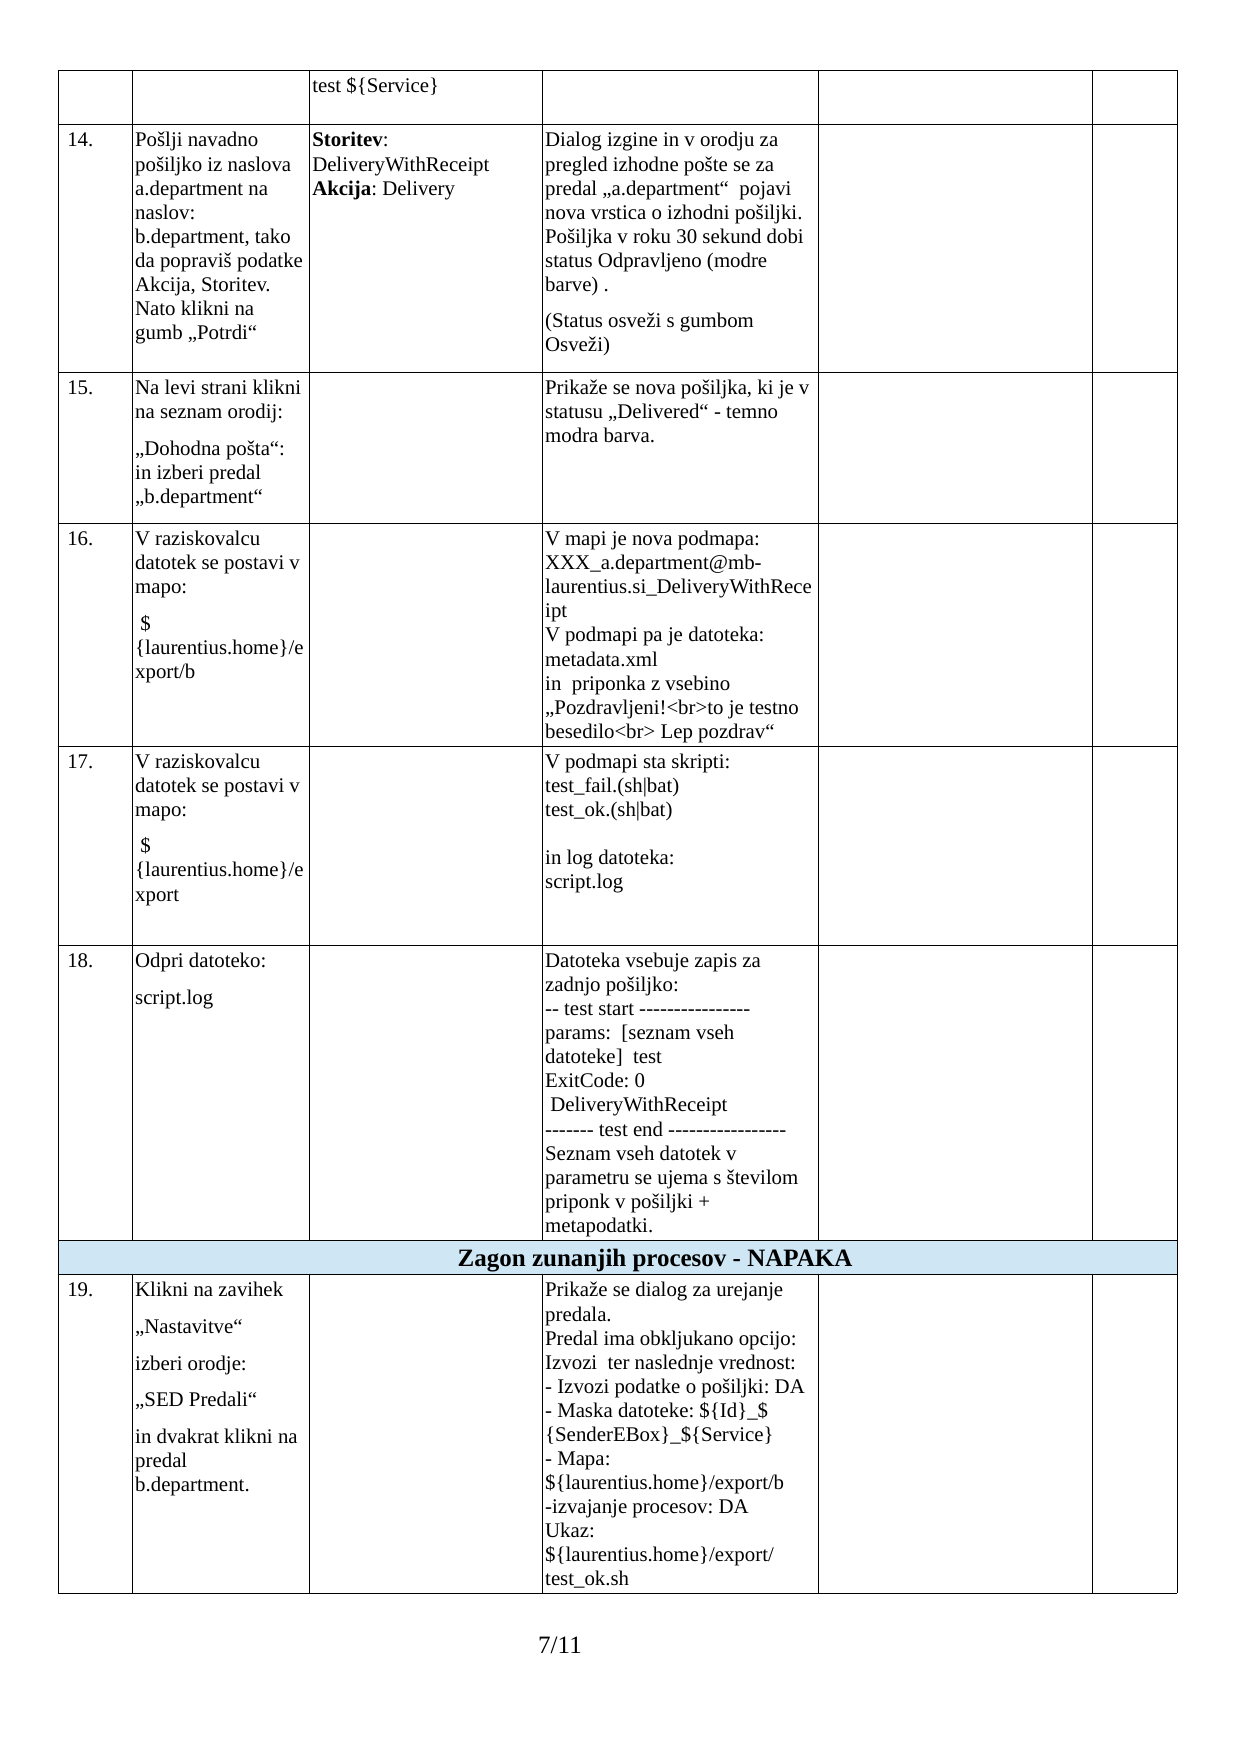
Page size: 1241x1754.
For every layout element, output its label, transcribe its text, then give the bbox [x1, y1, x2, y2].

table_cell V raziskovalcu datotek se postavi v mapo: ${laurentius.home}/export [133, 747, 309, 945]
table_cell [310, 1275, 542, 1593]
table_cell Na levi strani klikni na seznam orodij: „Dohodna pošta“: in izberi predal „b.department“ [133, 373, 309, 523]
table_cell [1093, 747, 1177, 945]
table_cell Zagon zunanjih procesov - NAPAKA [59, 1241, 1177, 1274]
table_cell [1093, 373, 1177, 523]
table_cell [1093, 1275, 1177, 1593]
table_cell test ${Service} [310, 71, 542, 124]
table_cell [59, 373, 132, 523]
table_cell Odpri datoteko: script.log [133, 946, 309, 1240]
table_cell [59, 747, 132, 945]
table_cell [819, 524, 1092, 746]
table_cell [59, 1275, 132, 1593]
table_cell [59, 71, 132, 124]
table_cell [819, 747, 1092, 945]
table_cell [819, 71, 1092, 124]
table_cell [133, 71, 309, 124]
table_cell [819, 1275, 1092, 1593]
table_cell [543, 71, 818, 124]
table_cell [819, 946, 1092, 1240]
table_cell Klikni na zavihek „Nastavitve“ izberi orodje: „SED Predali“ in dvakrat klikni na predal b.department. [133, 1275, 309, 1593]
table_cell [819, 125, 1092, 372]
table_cell [310, 747, 542, 945]
table_cell Dialog izgine in v orodju za pregled izhodne pošte se za predal „a.department“ pojavi nova vrstica o izhodni pošiljki. Pošiljka v roku 30 sekund dobi status Odpravljeno (modre barve) . (Status osveži s gumbom Osveži) [543, 125, 818, 372]
table_cell [59, 125, 132, 372]
table_cell Storitev: DeliveryWithReceipt Akcija: Delivery [310, 125, 542, 372]
table_cell [59, 524, 132, 746]
table_cell [310, 946, 542, 1240]
table_cell [59, 946, 132, 1240]
table_cell Prikaže se dialog za urejanje predala. Predal ima obkljukano opcijo: Izvozi ter naslednje vrednost: - Izvozi podatke o pošiljki: DA - Maska datoteke: ${Id}_${SenderEBox}_${Service} - Mapa: ${laurentius.home}/export/b -izvajanje procesov: DA Ukaz: ${laurentius.home}/export/test_ok.sh [543, 1275, 818, 1593]
table_cell V raziskovalcu datotek se postavi v mapo: ${laurentius.home}/export/b [133, 524, 309, 746]
table_cell Prikaže se nova pošiljka, ki je v statusu „Delivered“ - temno modra barva. [543, 373, 818, 523]
table_cell [1093, 125, 1177, 372]
table_cell Pošlji navadno pošiljko iz naslova a.department na naslov: b.department, tako da popraviš podatke Akcija, Storitev. Nato klikni na gumb „Potrdi“ [133, 125, 309, 372]
table_cell [819, 373, 1092, 523]
table_cell Datoteka vsebuje zapis za zadnjo pošiljko: -- test start ---------------- params: [seznam vseh datoteke] test ExitCode: 0 DeliveryWithReceipt ------- test end ----------------- Seznam vseh datotek v parametru se ujema s številom priponk v pošiljki + metapodatki. [543, 946, 818, 1240]
table_cell [310, 373, 542, 523]
table_cell [1093, 524, 1177, 746]
table_cell [1093, 71, 1177, 124]
table_cell V mapi je nova podmapa: XXX_a.department@mb-laurentius.si_DeliveryWithReceipt V podmapi pa je datoteka: metadata.xml in priponka z vsebino „Pozdravljeni!<br>to je testno besedilo<br> Lep pozdrav“ [543, 524, 818, 746]
table_cell V podmapi sta skripti: test_fail.(sh|bat) test_ok.(sh|bat) in log datoteka: script.log [543, 747, 818, 945]
table_cell [310, 524, 542, 746]
table_cell [1093, 946, 1177, 1240]
